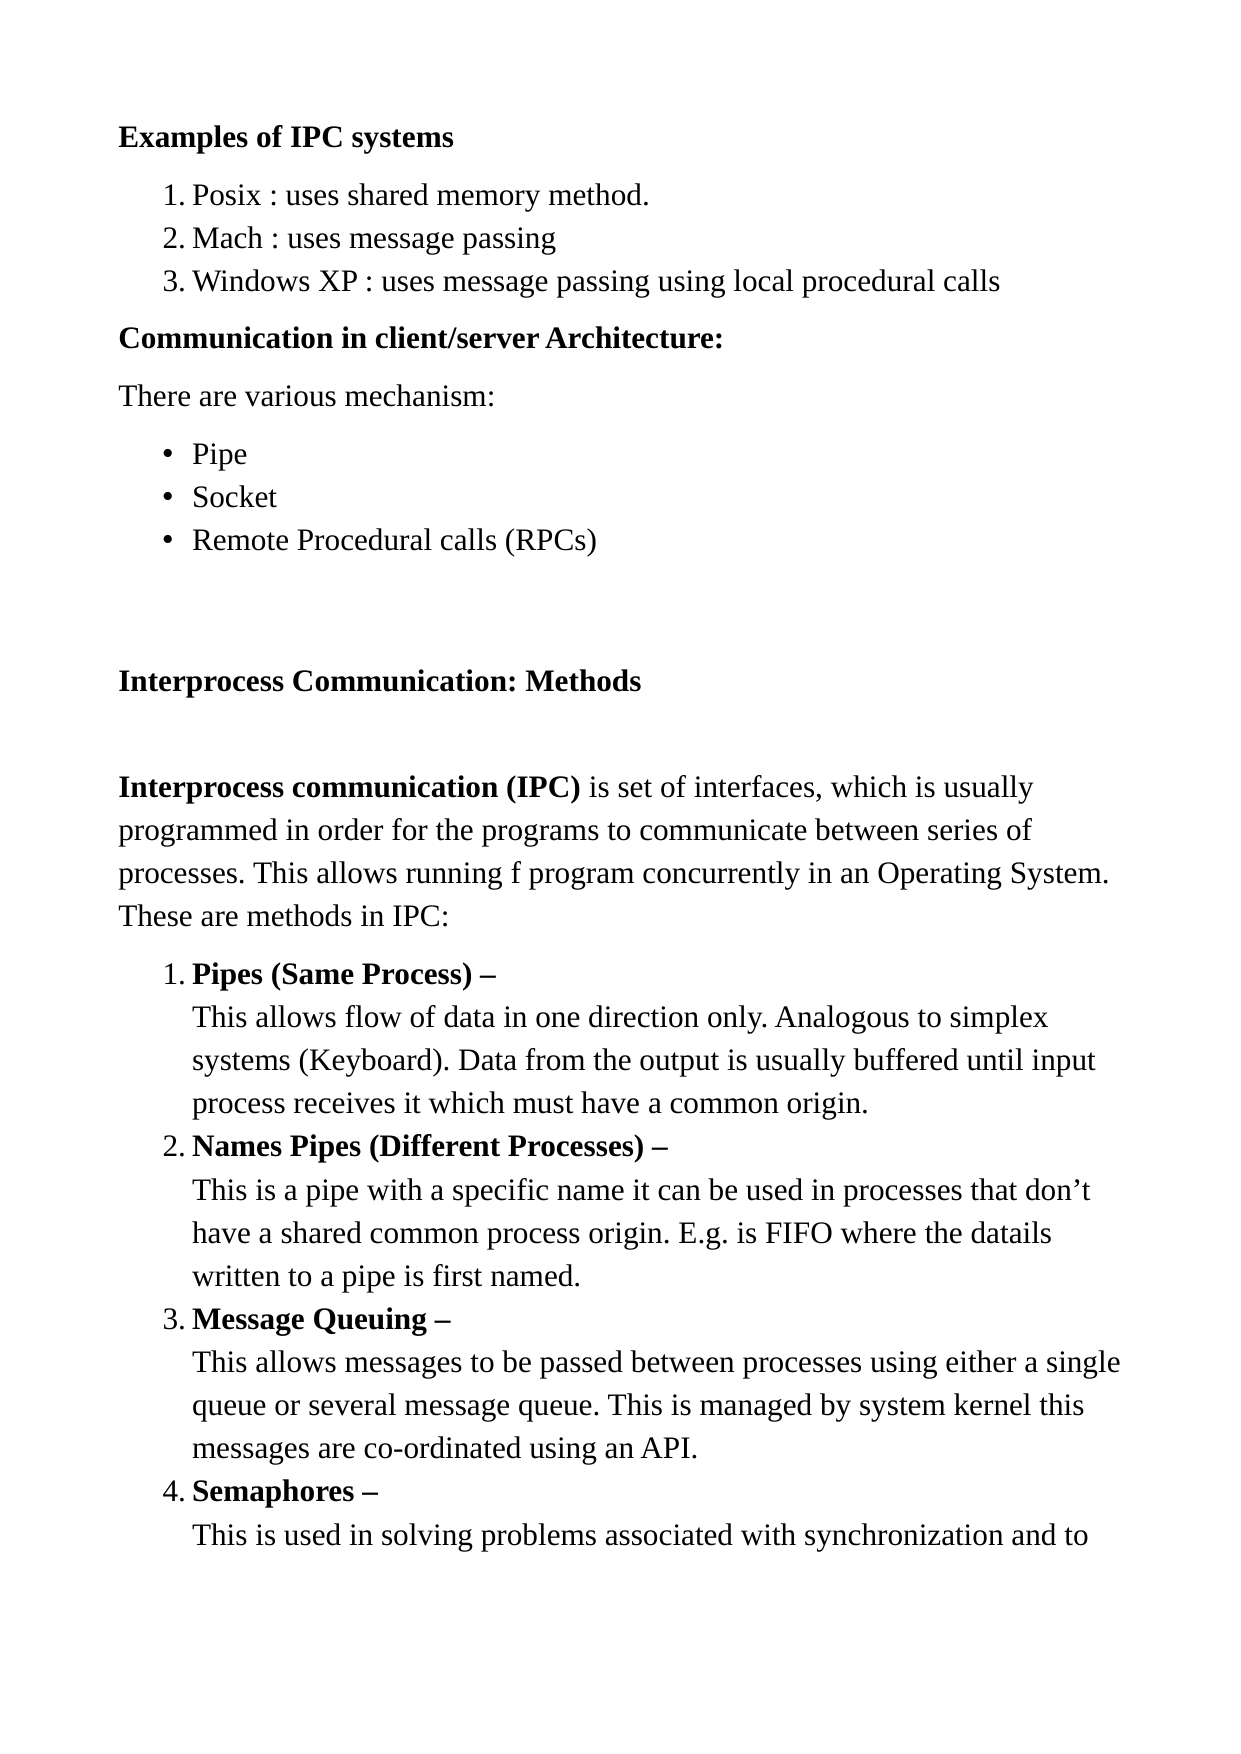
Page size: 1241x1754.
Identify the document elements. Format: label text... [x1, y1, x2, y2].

list Message Queuing – This allows messages to be passed between processes using either a single queue or several message queue. This is managed by system kernel this messages are co-ordinated using an API. [162, 1300, 1122, 1465]
list Socket [162, 478, 1122, 514]
list Posix : uses shared memory method. [162, 176, 1122, 212]
list Remote Procedural calls (RPCs) [162, 521, 1122, 557]
subtitle Interprocess Communication: Methods [118, 662, 1122, 698]
text Communication in client/server Architecture: [118, 320, 1122, 356]
list Names Pipes (Different Processes) – This is a pipe with a specific name it can be used in processes that don’t have a shared common process origin. E.g. is FIFO where the datails written to a pipe is first named. [162, 1128, 1122, 1293]
list Pipes (Same Process) – This allows flow of data in one direction only. Analogous to simplex systems (Keyboard). Data from the output is usually buffered until input process receives it which must have a common origin. [162, 955, 1122, 1120]
text Interprocess communication (IPC) is set of interfaces, which is usually programmed in order for the programs to communicate between series of processes. This allows running f program concurrently in an Operating System. These are methods in IPC: [118, 768, 1122, 933]
text There are various mechanism: [118, 377, 1122, 413]
list Mach : uses message passing [162, 219, 1122, 255]
list Windows XP : uses message passing using local procedural calls [162, 262, 1122, 298]
text Examples of IPC systems [118, 118, 1122, 154]
list Pipe [162, 435, 1122, 471]
list Semaphores – This is used in solving problems associated with synchronization and to [162, 1473, 1122, 1552]
